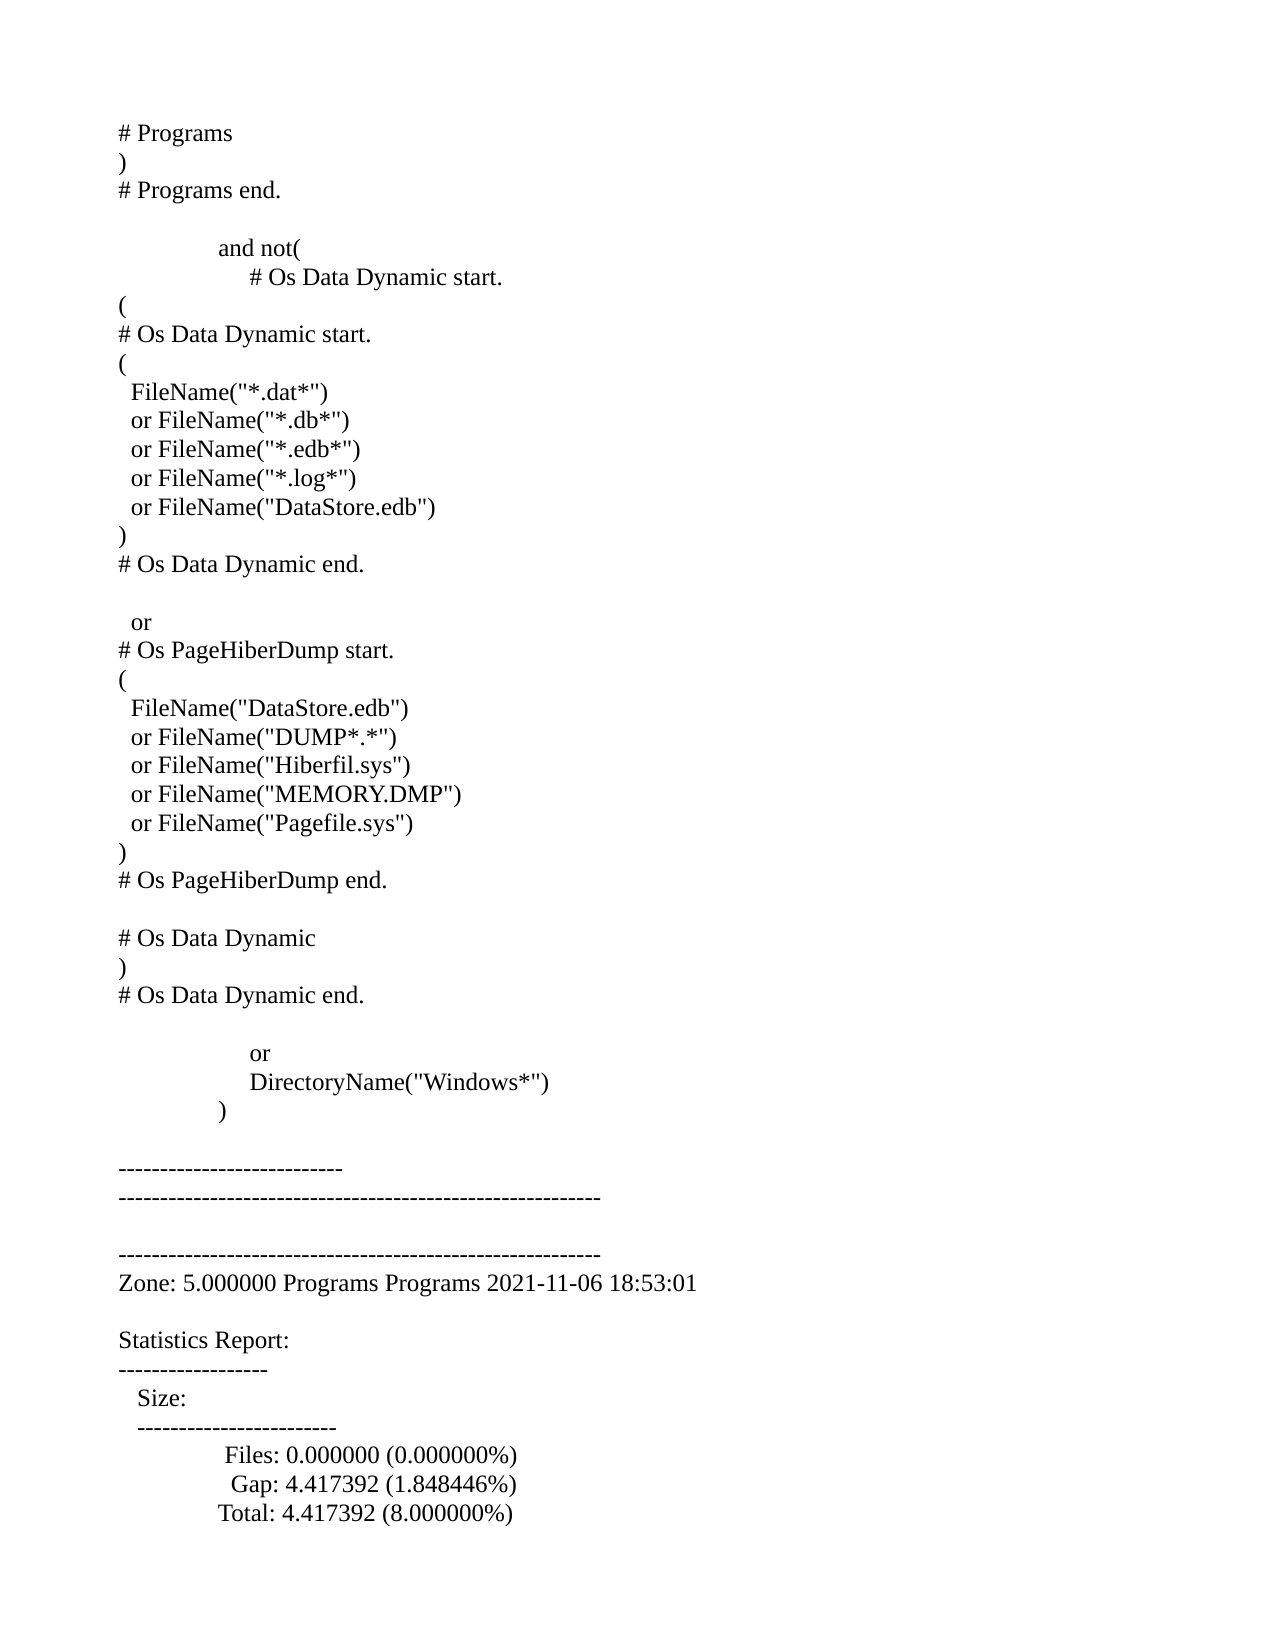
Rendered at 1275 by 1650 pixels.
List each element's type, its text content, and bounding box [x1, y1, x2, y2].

text ) [118, 521, 1157, 549]
text or FileName("Pagefile.sys") [118, 808, 1157, 837]
text # Os Data Dynamic [118, 923, 1157, 952]
text ------------------ [118, 1354, 1157, 1383]
text or [118, 1038, 1157, 1067]
text # Os Data Dynamic end. [118, 549, 1157, 578]
text Statistics Report: [118, 1326, 1157, 1354]
text Zone: 5.000000 Programs Programs 2021-11-06 18:53:01 [118, 1268, 1157, 1297]
text ) [118, 1096, 1157, 1124]
text Gap: 4.417392 (1.848446%) [118, 1469, 1157, 1498]
text ---------------------------------------------------------- [118, 1182, 1157, 1211]
text Files: 0.000000 (0.000000%) [118, 1441, 1157, 1469]
text --------------------------- [118, 1153, 1157, 1182]
text # Os PageHiberDump end. [118, 866, 1157, 894]
text # Os Data Dynamic end. [118, 981, 1157, 1009]
text ) [118, 147, 1157, 176]
text or FileName("DataStore.edb") [118, 492, 1157, 521]
text # Os PageHiberDump start. [118, 636, 1157, 664]
text or FileName("Hiberfil.sys") [118, 751, 1157, 779]
text DirectoryName("Windows*") [118, 1067, 1157, 1096]
text or FileName("DUMP*.*") [118, 722, 1157, 751]
text ---------------------------------------------------------- [118, 1239, 1157, 1268]
text or [118, 607, 1157, 636]
text or FileName("*.log*") [118, 463, 1157, 492]
text # Os Data Dynamic start. [118, 262, 1157, 291]
text or FileName("*.edb*") [118, 434, 1157, 463]
text FileName("*.dat*") [118, 377, 1157, 406]
text ) [118, 837, 1157, 866]
text ) [118, 952, 1157, 981]
text ( [118, 664, 1157, 693]
text Size: [118, 1383, 1157, 1412]
text and not( [118, 233, 1157, 262]
text ( [118, 348, 1157, 377]
text or FileName("MEMORY.DMP") [118, 779, 1157, 808]
text ------------------------ [118, 1412, 1157, 1441]
text ( [118, 291, 1157, 319]
text # Programs end. [118, 176, 1157, 204]
text FileName("DataStore.edb") [118, 693, 1157, 722]
text or FileName("*.db*") [118, 406, 1157, 434]
text # Programs [118, 118, 1157, 147]
text # Os Data Dynamic start. [118, 319, 1157, 348]
text Total: 4.417392 (8.000000%) [118, 1498, 1157, 1527]
